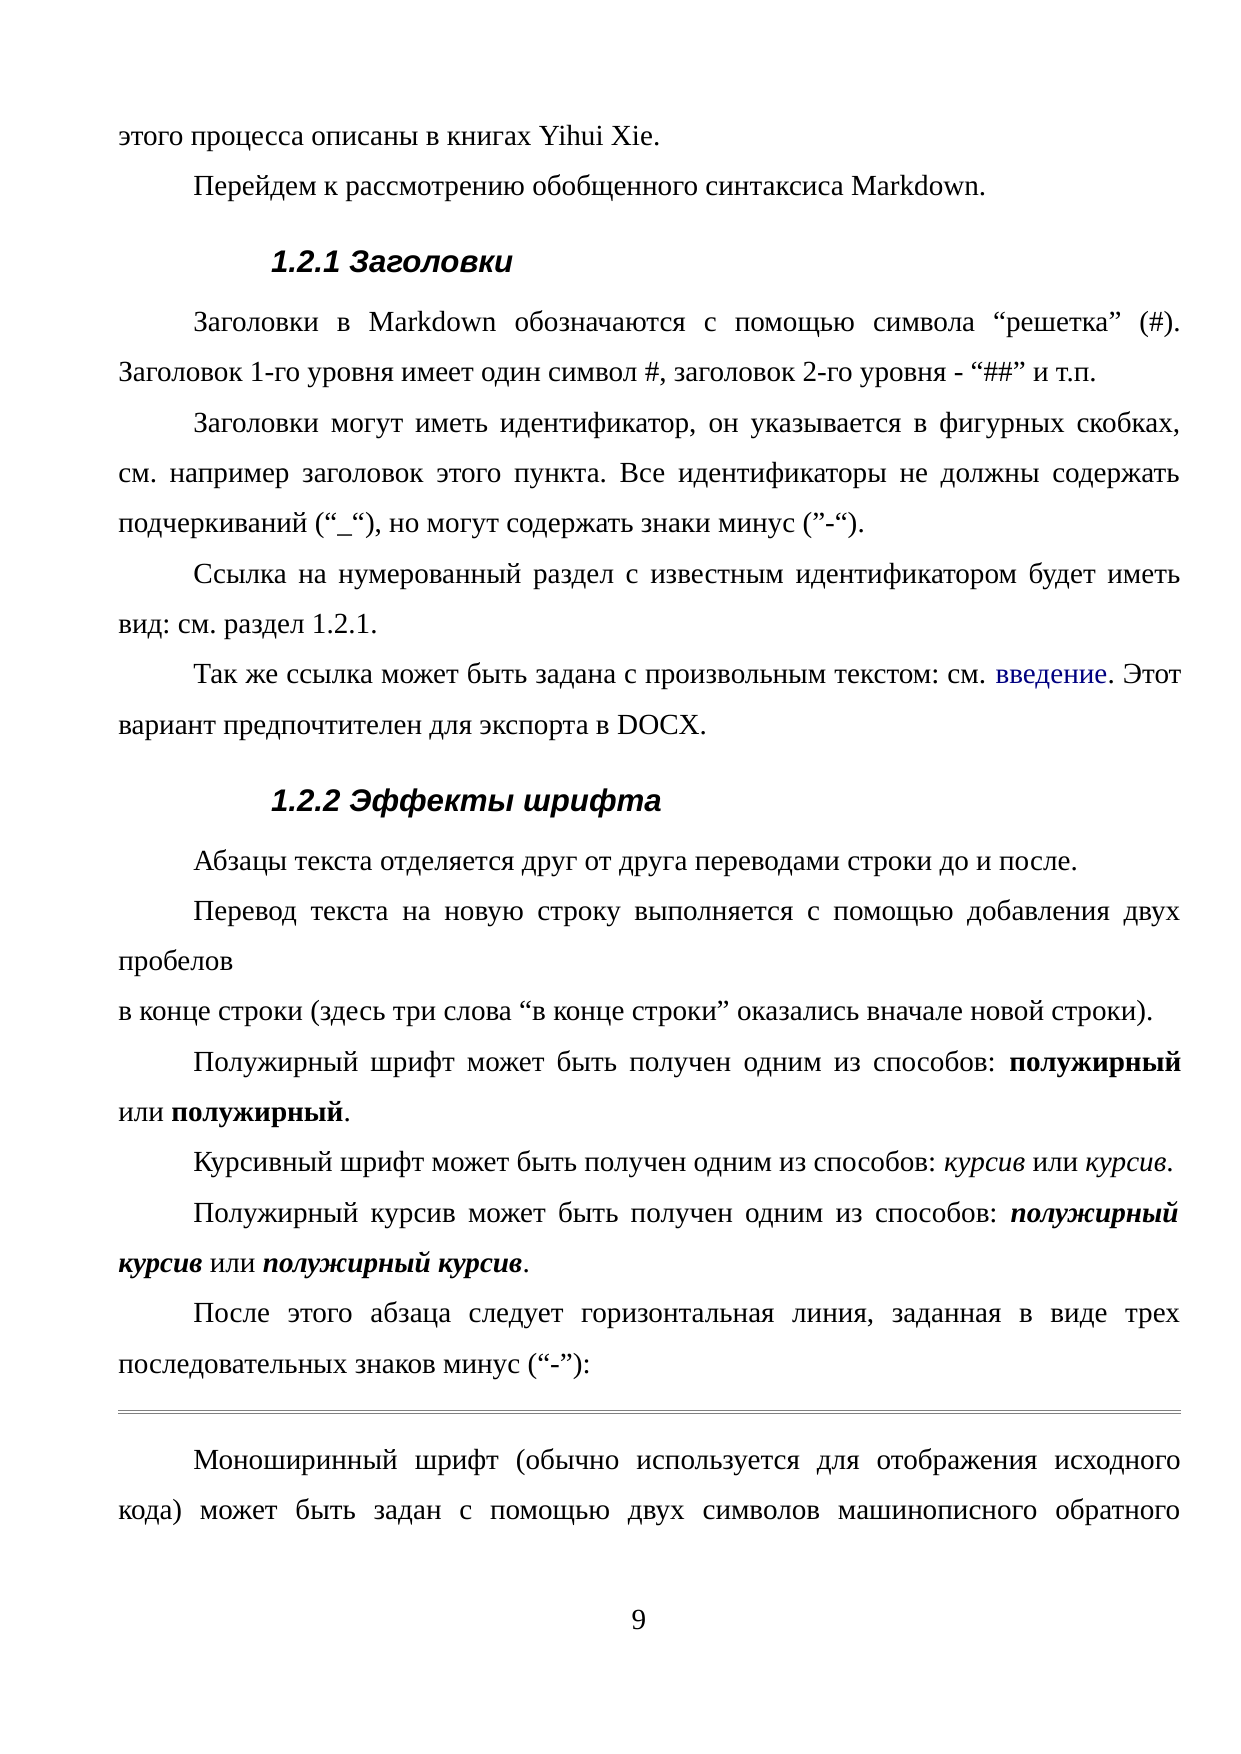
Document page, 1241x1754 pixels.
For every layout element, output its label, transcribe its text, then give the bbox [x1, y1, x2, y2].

text Заголовки могут иметь идентификатор, он указывается в фигурных скобках, см. например заголовок этого пункта. Все идентификаторы не должны содержать подчеркиваний (“_“), но могут содержать знаки минус (”-“). [118, 405, 1181, 539]
text этого процесса описаны в книгах Yihui Xie. [118, 118, 1181, 152]
text Курсивный шрифт может быть получен одним из способов: курсив или курсив. [118, 1144, 1181, 1178]
text Перевод текста на новую строку выполняется с помощью добавления двух пробелов в конце строки (здесь три слова “в конце строки” оказались вначале новой строки). [118, 893, 1181, 1027]
text Так же ссылка может быть задана с произвольным текстом: см. введение. Этот вариант предпочтителен для экспорта в DOCX. [118, 656, 1181, 740]
text Перейдем к рассмотрению обобщенного синтаксиса Markdown. [118, 168, 1181, 202]
text Полужирный курсив может быть получен одним из способов: полужирный курсив или полужирный курсив. [118, 1195, 1181, 1279]
text Ссылка на нумерованный раздел с известным идентификатором будет иметь вид: см. раздел 1.2.1. [118, 556, 1181, 640]
text Полужирный шрифт может быть получен одним из способов: полужирный или полужирный. [118, 1044, 1181, 1128]
text Моноширинный шрифт (обычно используется для отображения исходного кода) может быть задан с помощью двух символов машинописного обратного [118, 1442, 1181, 1526]
subtitle 1.2.1 Заголовки [118, 243, 1181, 279]
subtitle 1.2.2 Эффекты шрифта [118, 782, 1181, 818]
text Абзацы текста отделяется друг от друга переводами строки до и после. [118, 843, 1181, 876]
text Заголовки в Markdown обозначаются с помощью символа “решетка” (#). Заголовок 1-го уровня имеет один символ #, заголовок 2-го уровня - “##” и т.п. [118, 304, 1181, 388]
text После этого абзаца следует горизонтальная линия, заданная в виде трех последовательных знаков минус (“-”): [118, 1295, 1181, 1379]
